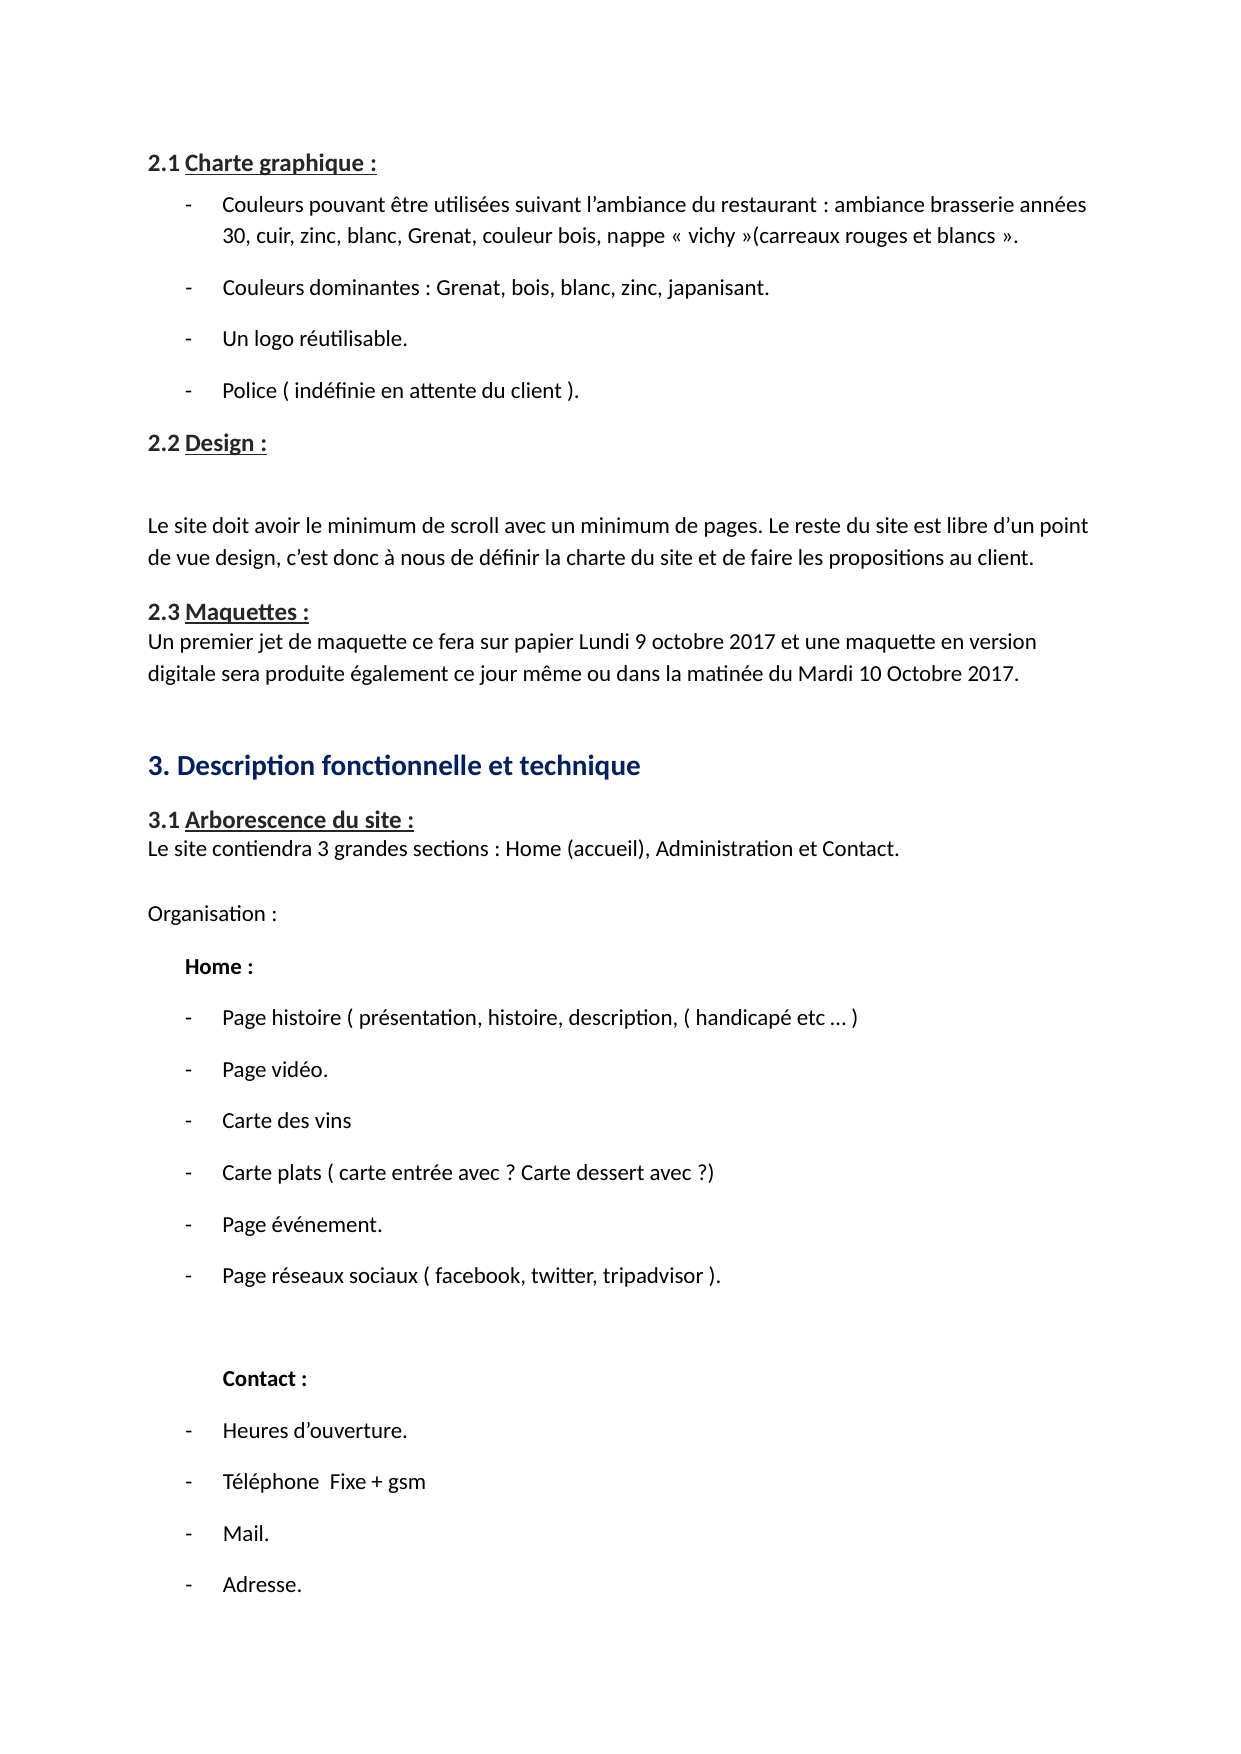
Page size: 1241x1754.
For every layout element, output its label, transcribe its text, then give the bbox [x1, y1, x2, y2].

subtitle Maquettes : [148, 596, 1093, 627]
subtitle Design : [148, 428, 1093, 458]
list Police ( indéfinie en attente du client ). [185, 376, 1093, 404]
text Organisation : [148, 899, 1093, 927]
list Carte des vins [185, 1107, 1093, 1134]
list Page événement. [185, 1210, 1093, 1238]
text Le site doit avoir le minimum de scroll avec un minimum de pages. Le reste du site est libre d’un point de vue design, c’est donc à nous de définir la charte du site et de faire les propositions au client. [148, 511, 1093, 571]
list Heures d’ouverture. [185, 1416, 1093, 1444]
list Page réseaux sociaux ( facebook, twitter, tripadvisor ). [185, 1261, 1093, 1289]
list Téléphone Fixe + gsm [185, 1467, 1093, 1496]
list Mail. [185, 1519, 1093, 1547]
list Page histoire ( présentation, histoire, description, ( handicapé etc … ) [185, 1003, 1093, 1031]
text Un premier jet de maquette ce fera sur papier Lundi 9 octobre 2017 et une maquette en version digitale sera produite également ce jour même ou dans la matinée du Mardi 10 Octobre 2017. [148, 627, 1093, 687]
list Carte plats ( carte entrée avec ? Carte dessert avec ?) [185, 1158, 1093, 1186]
list Contact : [185, 1364, 1093, 1392]
text 3. Description fonctionnelle et technique [148, 747, 1093, 783]
list Home : [185, 952, 1093, 980]
list Couleurs pouvant être utilisées suivant l’ambiance du restaurant : ambiance brasserie années 30, cuir, zinc, blanc, Grenat, couleur bois, nappe « vichy »(carreaux rouges et blancs ». [185, 191, 1093, 249]
subtitle Charte graphique : [148, 148, 1093, 178]
list Adresse. [185, 1571, 1093, 1599]
subtitle Arborescence du site : [148, 804, 1093, 834]
list Page vidéo. [185, 1055, 1093, 1083]
list Un logo réutilisable. [185, 324, 1093, 352]
text Le site contiendra 3 grandes sections : Home (accueil), Administration et Contact. [148, 834, 1093, 862]
list Couleurs dominantes : Grenat, bois, blanc, zinc, japanisant. [185, 273, 1093, 301]
